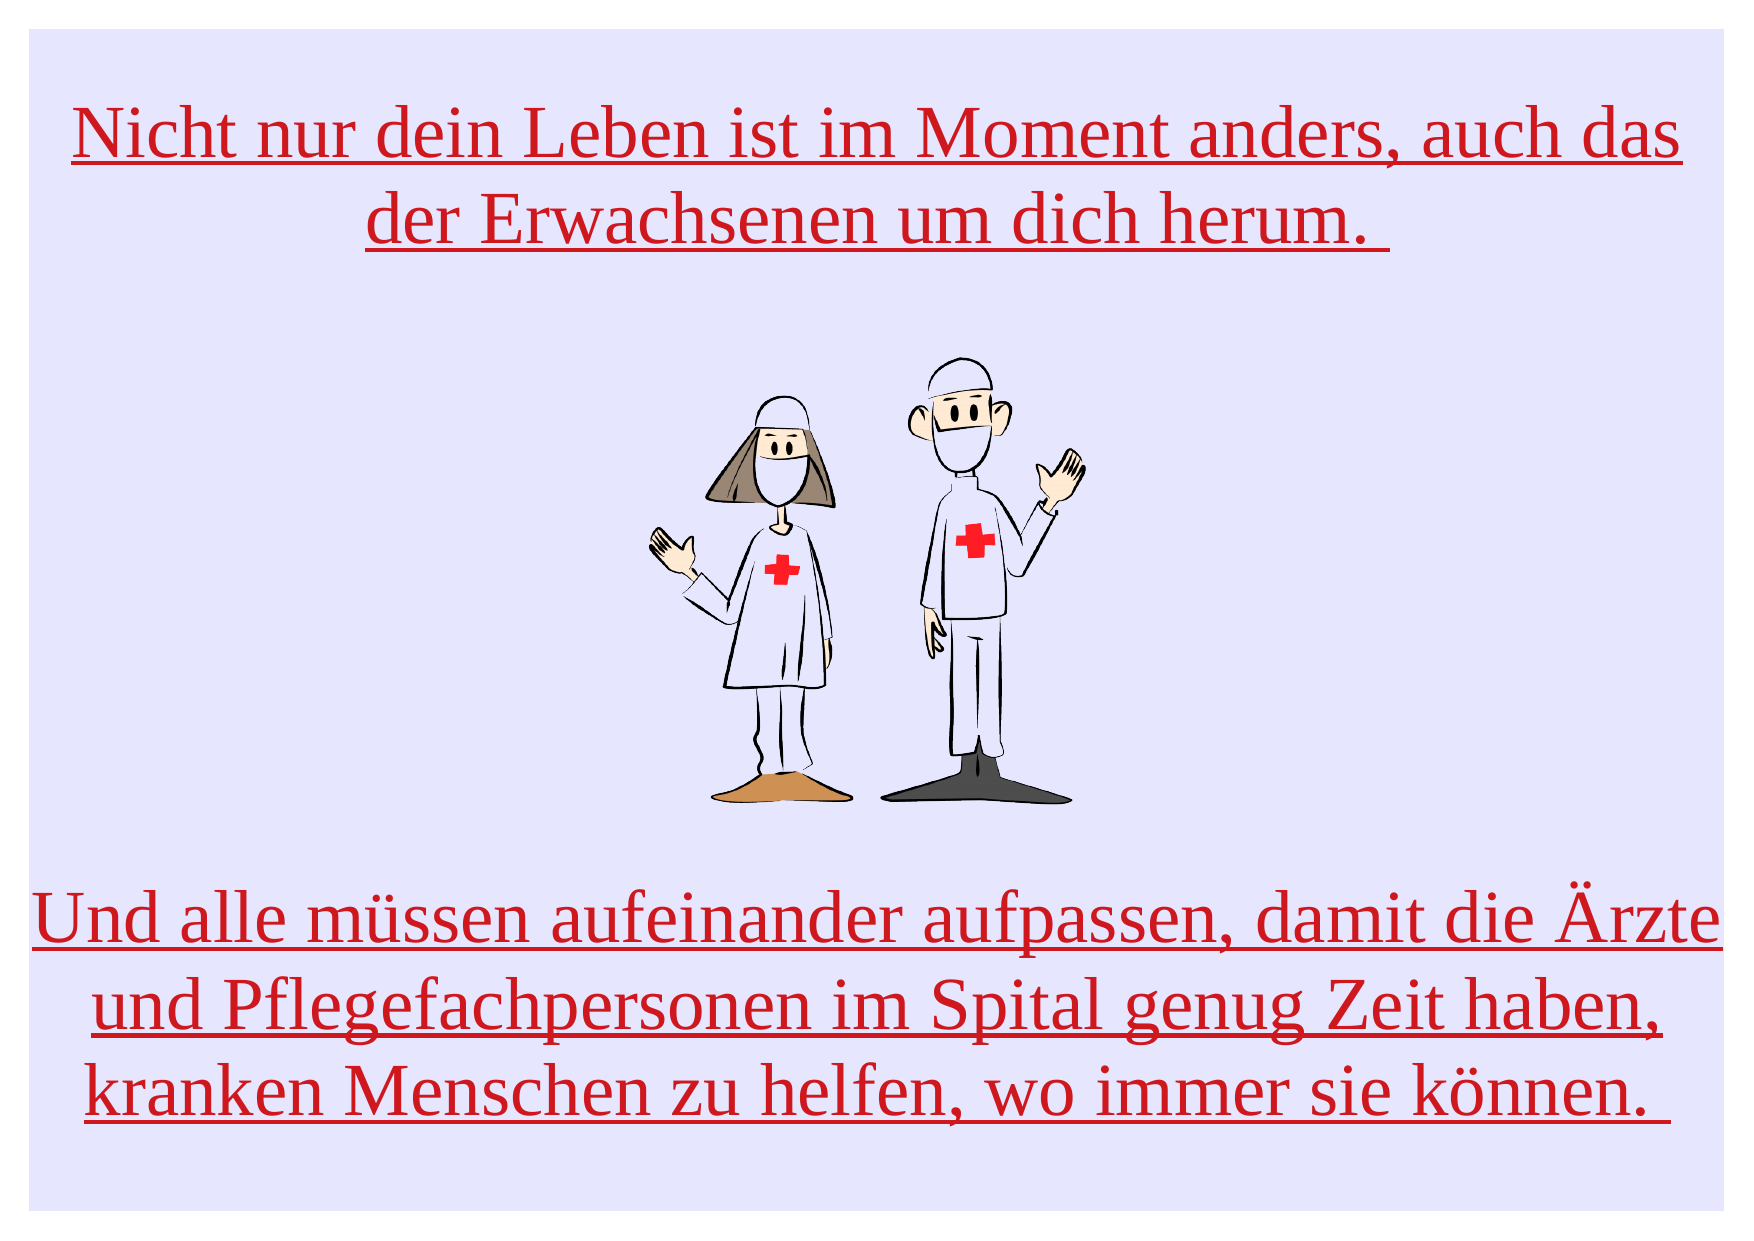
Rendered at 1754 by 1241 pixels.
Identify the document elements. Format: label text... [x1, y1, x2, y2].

text Nicht nur dein Leben ist im Moment anders, auch das der Erwachsenen um dich herum. [29, 87, 1724, 259]
picture [588, 341, 1165, 816]
text Und alle müssen aufeinander aufpassen, damit die Ärzte und Pflegefachpersonen im Spital genug Zeit haben, kranken Menschen zu helfen, wo immer sie können. [29, 873, 1724, 1131]
